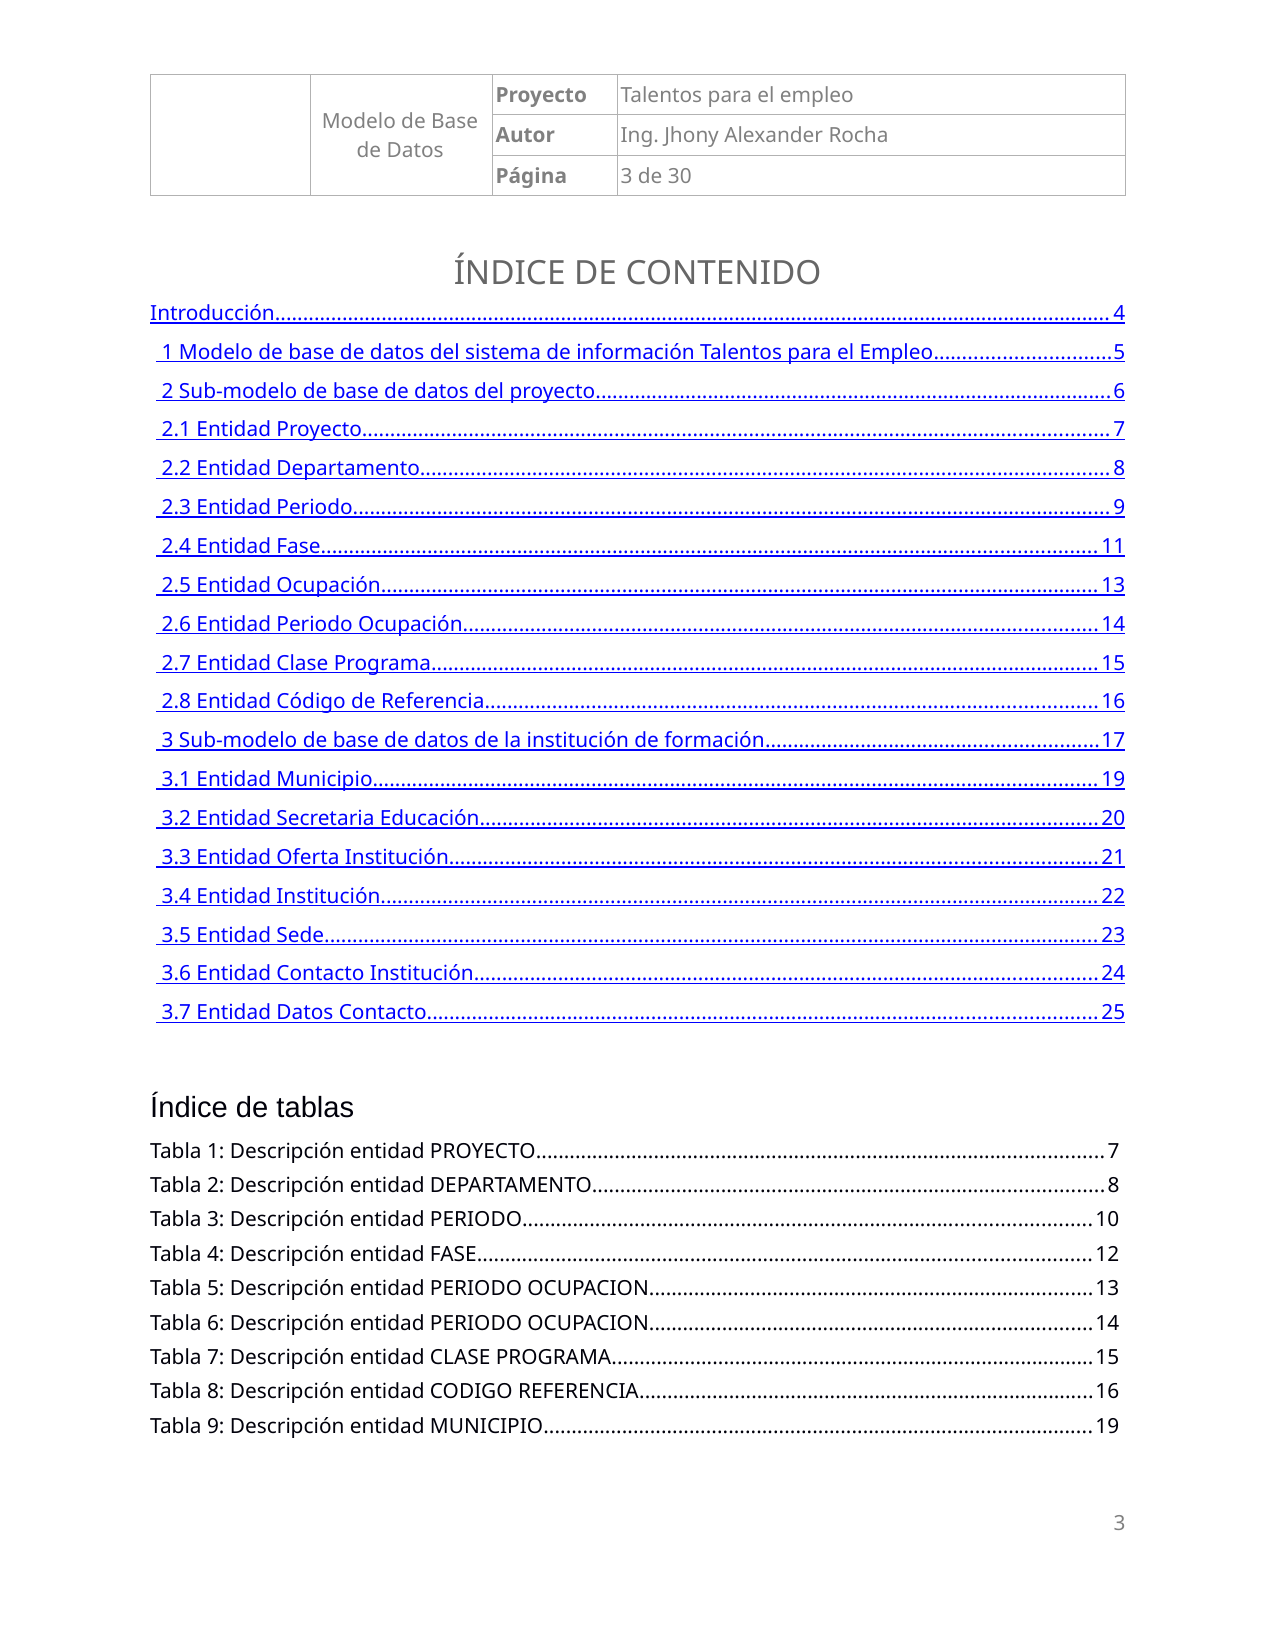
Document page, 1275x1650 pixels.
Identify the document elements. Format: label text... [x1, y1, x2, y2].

text 2 Sub-modelo de base de datos del proyecto 6 [156, 376, 1125, 400]
text 3.4 Entidad Institución 22 [156, 881, 1125, 905]
text 2.5 Entidad Ocupación 13 [156, 570, 1125, 594]
text Tabla 1: Descripción entidad PROYECTO 7 [150, 1136, 1119, 1164]
subtitle Índice de tablas [150, 1090, 1125, 1123]
text 2.7 Entidad Clase Programa 15 [156, 648, 1125, 672]
text 3.1 Entidad Municipio 19 [156, 764, 1125, 788]
text 3.5 Entidad Sede 23 [156, 920, 1125, 944]
text 1 Modelo de base de datos del sistema de información Talentos para el Empleo 5 [156, 337, 1125, 361]
text 3.3 Entidad Oferta Institución 21 [156, 842, 1125, 866]
text 2.6 Entidad Periodo Ocupación 14 [156, 609, 1125, 633]
text 3.6 Entidad Contacto Institución 24 [156, 958, 1125, 983]
text 3.2 Entidad Secretaria Educación 20 [156, 803, 1125, 827]
text Tabla 7: Descripción entidad CLASE PROGRAMA 15 [150, 1342, 1119, 1370]
text Introducción 4 [150, 298, 1125, 322]
text Tabla 6: Descripción entidad PERIODO OCUPACION 14 [150, 1308, 1119, 1336]
text 2.4 Entidad Fase 11 [156, 531, 1125, 555]
subtitle Índice de Contenido [150, 249, 1125, 294]
text Tabla 4: Descripción entidad FASE 12 [150, 1239, 1119, 1267]
text Tabla 5: Descripción entidad PERIODO OCUPACION 13 [150, 1273, 1119, 1302]
text Tabla 8: Descripción entidad CODIGO REFERENCIA 16 [150, 1376, 1119, 1405]
text 2.3 Entidad Periodo 9 [156, 492, 1125, 516]
text Tabla 2: Descripción entidad DEPARTAMENTO 8 [150, 1170, 1119, 1198]
text 2.8 Entidad Código de Referencia 16 [156, 687, 1125, 711]
text Tabla 9: Descripción entidad MUNICIPIO 19 [150, 1411, 1119, 1439]
text Tabla 3: Descripción entidad PERIODO 10 [150, 1204, 1119, 1233]
text 3 Sub-modelo de base de datos de la institución de formación 17 [156, 725, 1125, 749]
text 2.1 Entidad Proyecto 7 [156, 414, 1125, 439]
text 2.2 Entidad Departamento 8 [156, 453, 1125, 478]
text 3.7 Entidad Datos Contacto 25 [156, 997, 1125, 1022]
